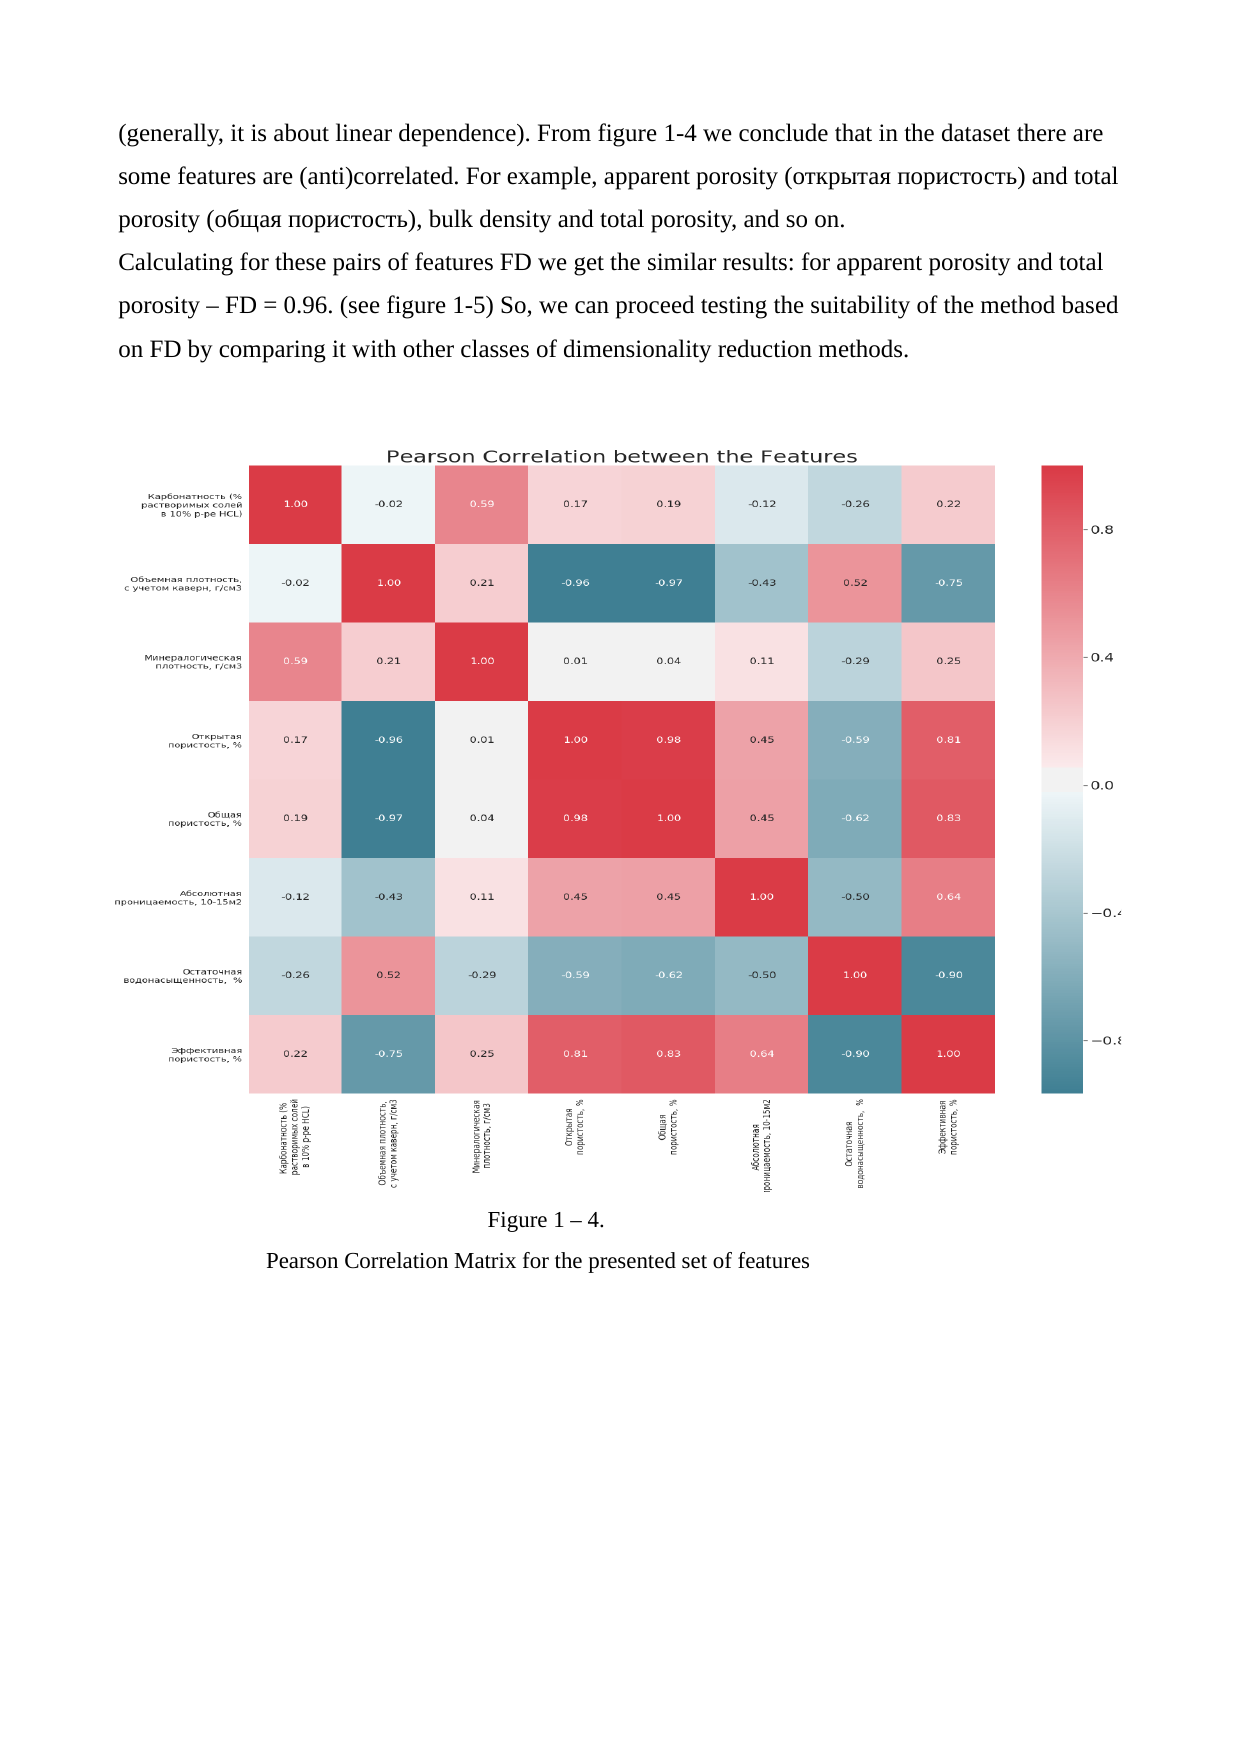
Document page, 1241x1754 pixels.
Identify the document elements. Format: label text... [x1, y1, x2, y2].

text Figure 1 – 4. [118, 1204, 1122, 1232]
text Pearson Correlation Matrix for the presented set of features [118, 1247, 1122, 1273]
text Calculating for these pairs of features FD we get the similar results: for apparent porosity and total porosity – FD = 0.96. (see figure 1-5) So, we can proceed testing the suitability of the method based on FD by comparing it with other classes of dimensionality reduction methods. [118, 247, 1122, 362]
text (generally, it is about linear dependence). From figure 1-4 we conclude that in the dataset there are some features are (anti)correlated. For example, apparent porosity (открытая пористость) and total porosity (общая пористость), bulk density and total porosity, and so on. [118, 118, 1122, 233]
picture [112, 439, 1122, 1192]
